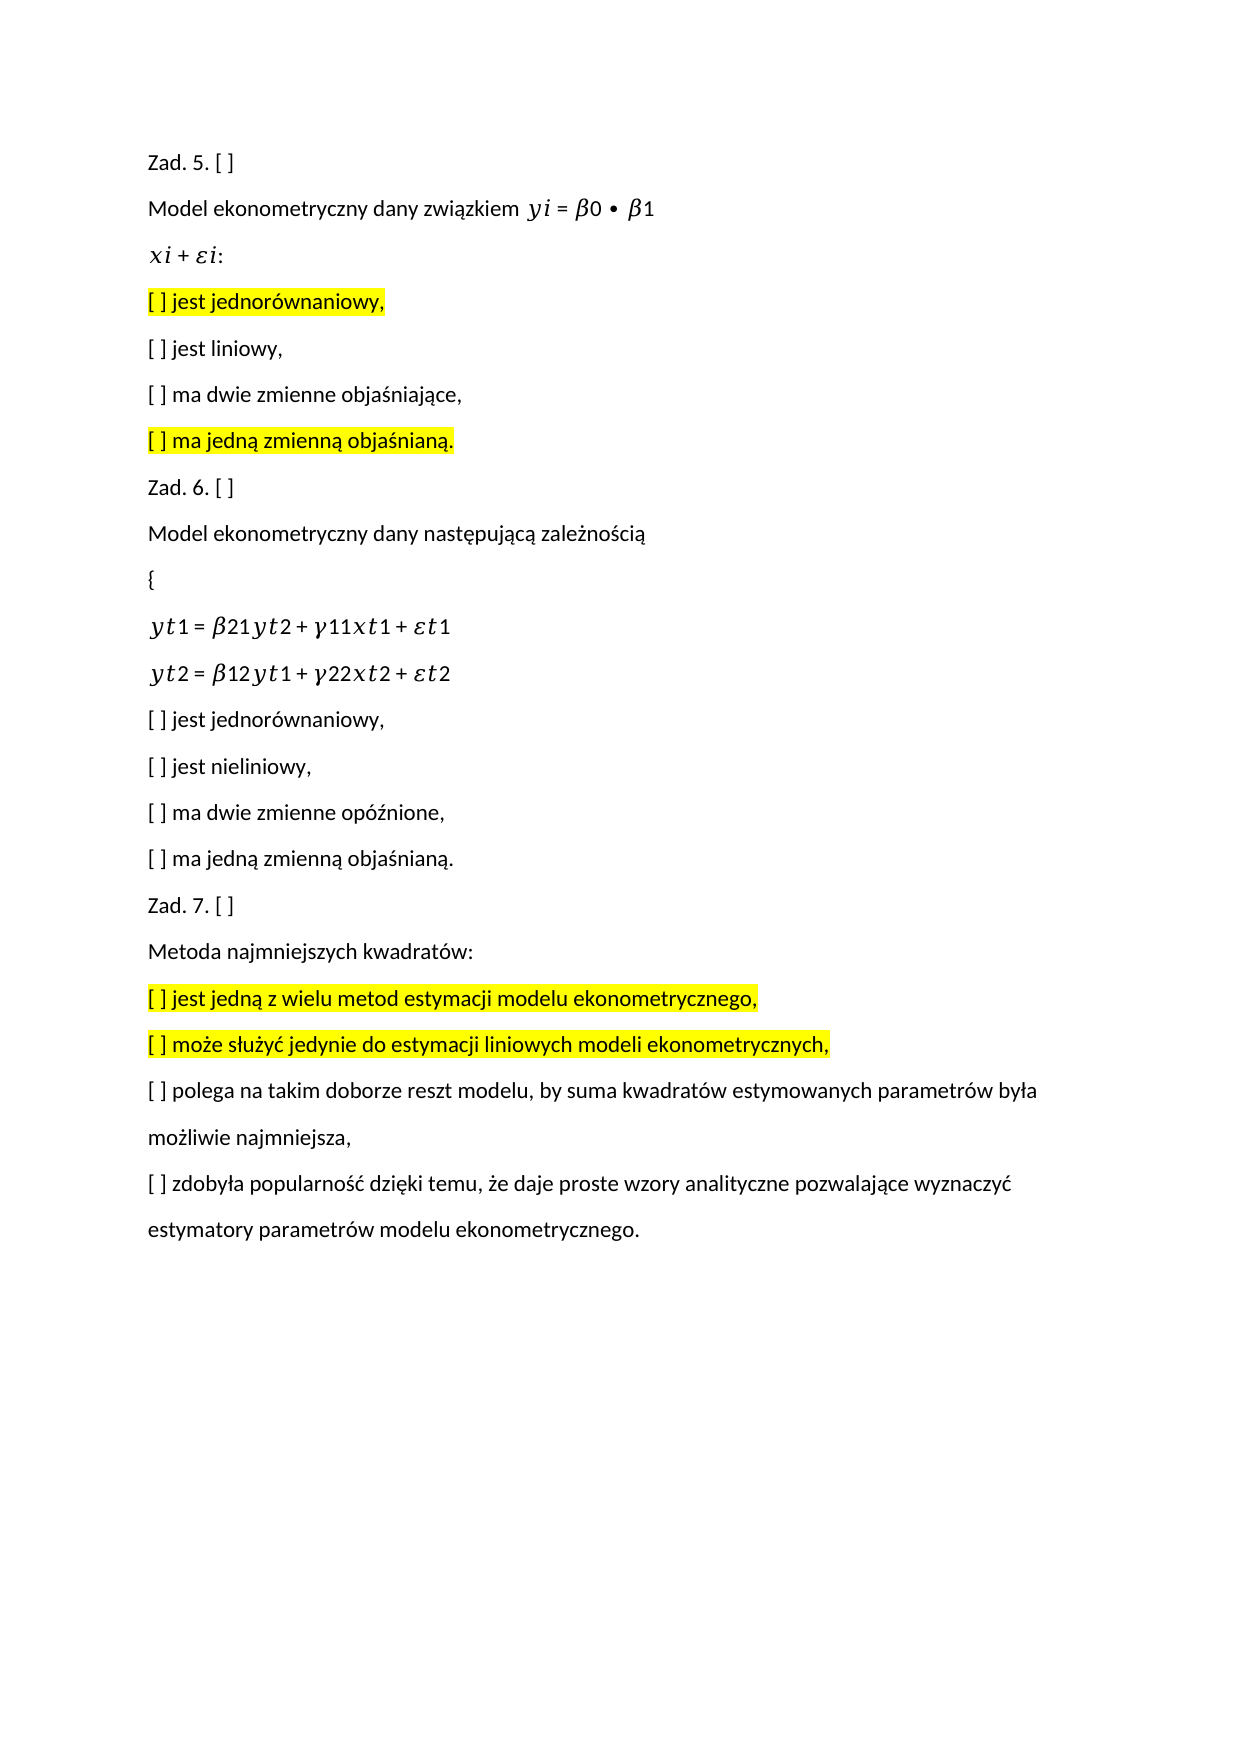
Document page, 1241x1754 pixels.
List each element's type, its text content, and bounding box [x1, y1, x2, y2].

text [ ] może służyć jedynie do estymacji liniowych modeli ekonometrycznych, [148, 1030, 1093, 1058]
text Model ekonometryczny dany następującą zależnością [148, 519, 1093, 547]
text [ ] ma jedną zmienną objaśnianą. [148, 427, 1093, 454]
text Zad. 7. [ ] [148, 891, 1093, 919]
text Zad. 5. [ ] [148, 148, 1093, 176]
text 𝑥𝑖 + 𝜀𝑖: [148, 241, 1093, 269]
text [ ] jest jedną z wielu metod estymacji modelu ekonometrycznego, [148, 984, 1093, 1012]
text [ ] ma dwie zmienne objaśniające, [148, 380, 1093, 408]
text [ ] zdobyła popularność dzięki temu, że daje proste wzory analityczne pozwalające wyznaczyć [148, 1169, 1093, 1197]
text możliwie najmniejsza, [148, 1123, 1093, 1151]
text [ ] ma jedną zmienną objaśnianą. [148, 844, 1093, 873]
text Metoda najmniejszych kwadratów: [148, 937, 1093, 965]
text [ ] polega na takim doborze reszt modelu, by suma kwadratów estymowanych parametrów była [148, 1076, 1093, 1104]
text { [148, 566, 1093, 594]
text 𝑦𝑡2 = 𝛽12𝑦𝑡1 + 𝛾22𝑥𝑡2 + 𝜀𝑡2 [148, 659, 1093, 687]
text [ ] jest nieliniowy, [148, 752, 1093, 780]
text Model ekonometryczny dany związkiem 𝑦𝑖 = 𝛽0 ∙ 𝛽1 [148, 194, 1093, 222]
text Zad. 6. [ ] [148, 473, 1093, 501]
text estymatory parametrów modelu ekonometrycznego. [148, 1215, 1093, 1243]
text [ ] jest liniowy, [148, 334, 1093, 362]
text [ ] jest jednorównaniowy, [148, 706, 1093, 733]
text [ ] ma dwie zmienne opóźnione, [148, 798, 1093, 826]
text 𝑦𝑡1 = 𝛽21𝑦𝑡2 + 𝛾11𝑥𝑡1 + 𝜀𝑡1 [148, 612, 1093, 640]
text [ ] jest jednorównaniowy, [148, 287, 1093, 316]
